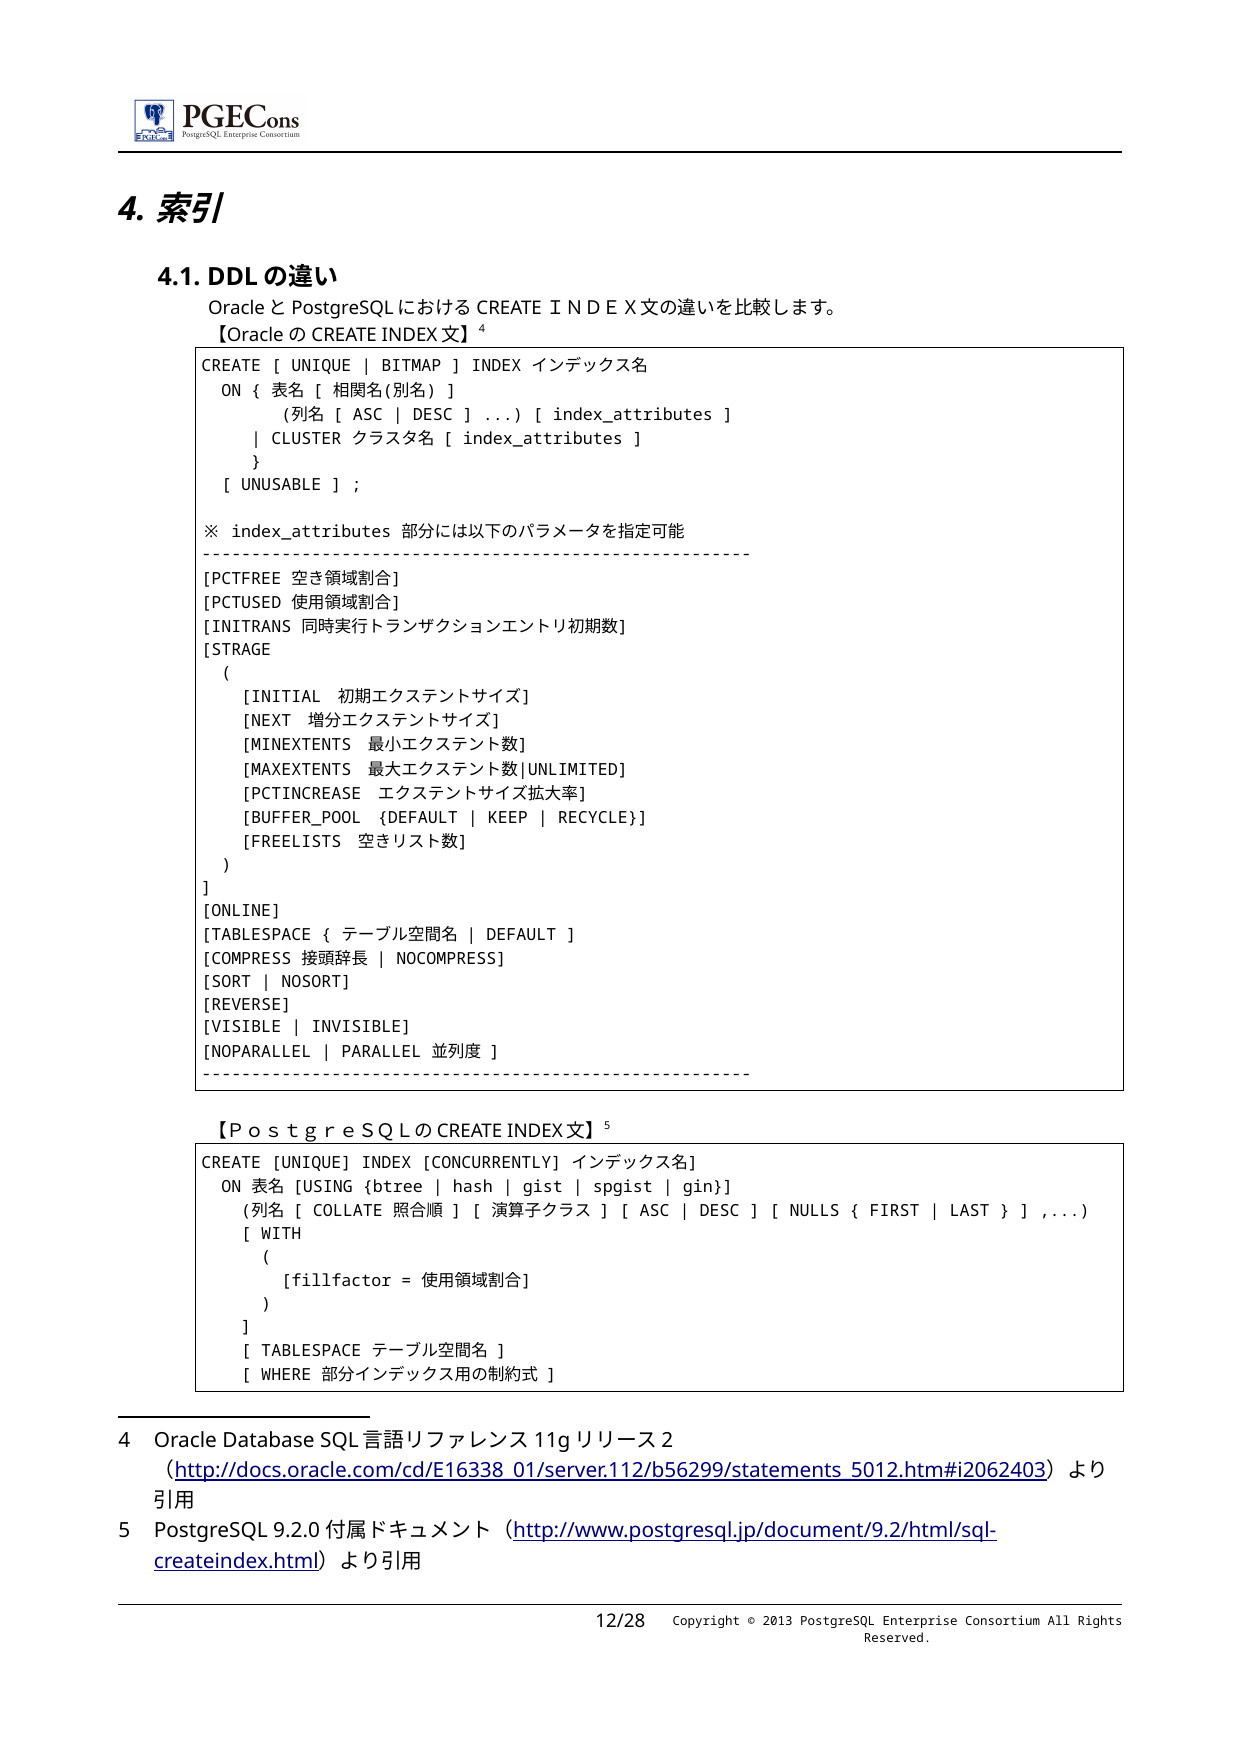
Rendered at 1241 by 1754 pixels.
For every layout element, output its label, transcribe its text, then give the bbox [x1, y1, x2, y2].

table_header CREATE [ UNIQUE | BITMAP ] INDEX インデックス名 ON { 表名 [ 相関名(別名) ] (列名 [ ASC | DESC ] ...) [ index_attributes ] | CLUSTER クラスタ名 [ index_attributes ] } [ UNUSABLE ] ; ※ index_attributes 部分には以下のパラメータを指定可能 ------------------------------------------------------- [PCTFREE 空き領域割合] [PCTUSED 使用領域割合] [INITRANS 同時実行トランザクションエントリ初期数] [STRAGE ( [INITIAL 初期エクステントサイズ] [NEXT 増分エクステントサイズ] [MINEXTENTS 最小エクステント数] [MAXEXTENTS 最大エクステント数|UNLIMITED] [PCTINCREASE エクステントサイズ拡大率] [BUFFER_POOL {DEFAULT | KEEP | RECYCLE}] [FREELISTS 空きリスト数] ) ] [ONLINE] [TABLESPACE { テーブル空間名 | DEFAULT ] [COMPRESS 接頭辞長 | NOCOMPRESS] [SORT | NOSORT] [REVERSE] [VISIBLE | INVISIBLE] [NOPARALLEL | PARALLEL 並列度 ] ------------------------------------------------------- [196, 348, 1123, 1090]
text PostgreSQL 9.2.0 付属ドキュメント（http://www.postgresql.jp/document/9.2/html/sql-createindex.html）より引用 [118, 1514, 1122, 1574]
subtitle DDLの違い [157, 256, 1122, 292]
text Oracle Database SQL言語リファレンス 11gリリース2 （http://docs.oracle.com/cd/E16338_01/server.112/b56299/statements_5012.htm#i2062403）より引用 [118, 1423, 1122, 1514]
table_header CREATE [UNIQUE] INDEX [CONCURRENTLY] インデックス名] ON 表名 [USING {btree | hash | gist | spgist | gin}] (列名 [ COLLATE 照合順 ] [ 演算子クラス ] [ ASC | DESC ] [ NULLS { FIRST | LAST } ] ,...) [ WITH ( [fillfactor = 使用領域割合] ) ] [ TABLESPACE テーブル空間名 ] [ WHERE 部分インデックス用の制約式 ] [196, 1144, 1123, 1391]
text 【Oracle の CREATE INDEX文】 [197, 319, 1122, 347]
subtitle 索引 [118, 182, 1122, 231]
text OracleとPostgreSQLにおけるCREATE ＩＮＤＥＸ文の違いを比較します。 [197, 292, 1122, 319]
picture [128, 94, 306, 147]
text 【ＰｏｓｔｇｒｅＳＱＬのCREATE INDEX文】 [197, 1116, 1122, 1143]
